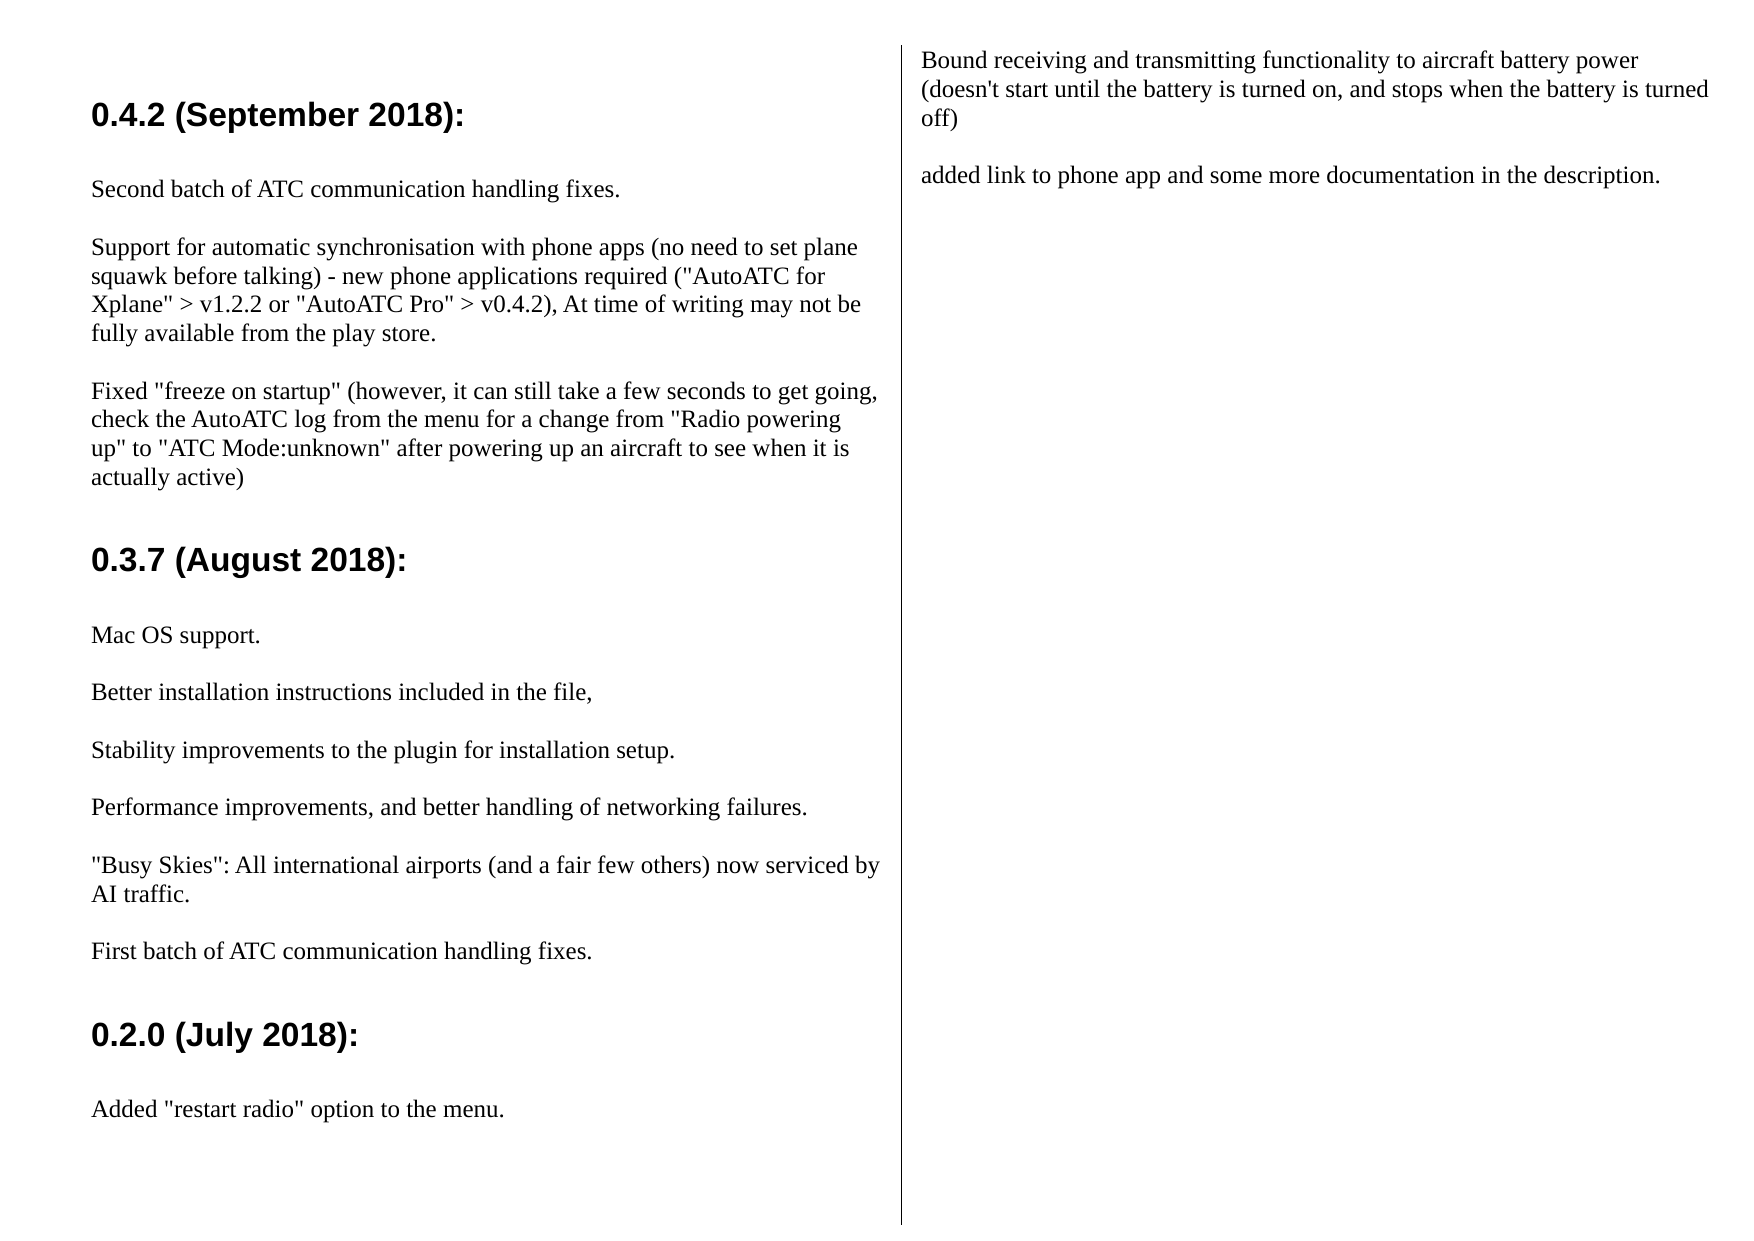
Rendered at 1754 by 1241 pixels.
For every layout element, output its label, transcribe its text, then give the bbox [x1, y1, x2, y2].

text Second batch of ATC communication handling fixes. [91, 174, 881, 203]
text Bound receiving and transmitting functionality to aircraft battery power (doesn't start until the battery is turned on, and stops when the battery is turned off) [921, 45, 1720, 132]
text Mac OS support. [91, 620, 881, 649]
text added link to phone app and some more documentation in the description. [921, 160, 1720, 189]
subtitle 0.3.7 (August 2018): [91, 540, 898, 579]
text Support for automatic synchronisation with phone apps (no need to set plane squawk before talking) - new phone applications required ("AutoATC for Xplane" > v1.2.2 or "AutoATC Pro" > v0.4.2), At time of writing may not be fully available from the play store. [91, 232, 881, 347]
text Stability improvements to the plugin for installation setup. [91, 735, 881, 764]
text "Busy Skies": All international airports (and a fair few others) now serviced by AI traffic. [91, 850, 881, 907]
text First batch of ATC communication handling fixes. [91, 936, 881, 965]
text Fixed "freeze on startup" (however, it can still take a few seconds to get going, check the AutoATC log from the menu for a change from "Radio powering up" to "ATC Mode:unknown" after powering up an aircraft to see when it is actually active) [91, 376, 881, 491]
subtitle 0.2.0 (July 2018): [91, 1014, 898, 1053]
subtitle 0.4.2 (September 2018): [91, 95, 898, 133]
text Better installation instructions included in the file, [91, 677, 881, 706]
text Added "restart radio" option to the menu. [91, 1094, 881, 1123]
text Performance improvements, and better handling of networking failures. [91, 792, 881, 821]
